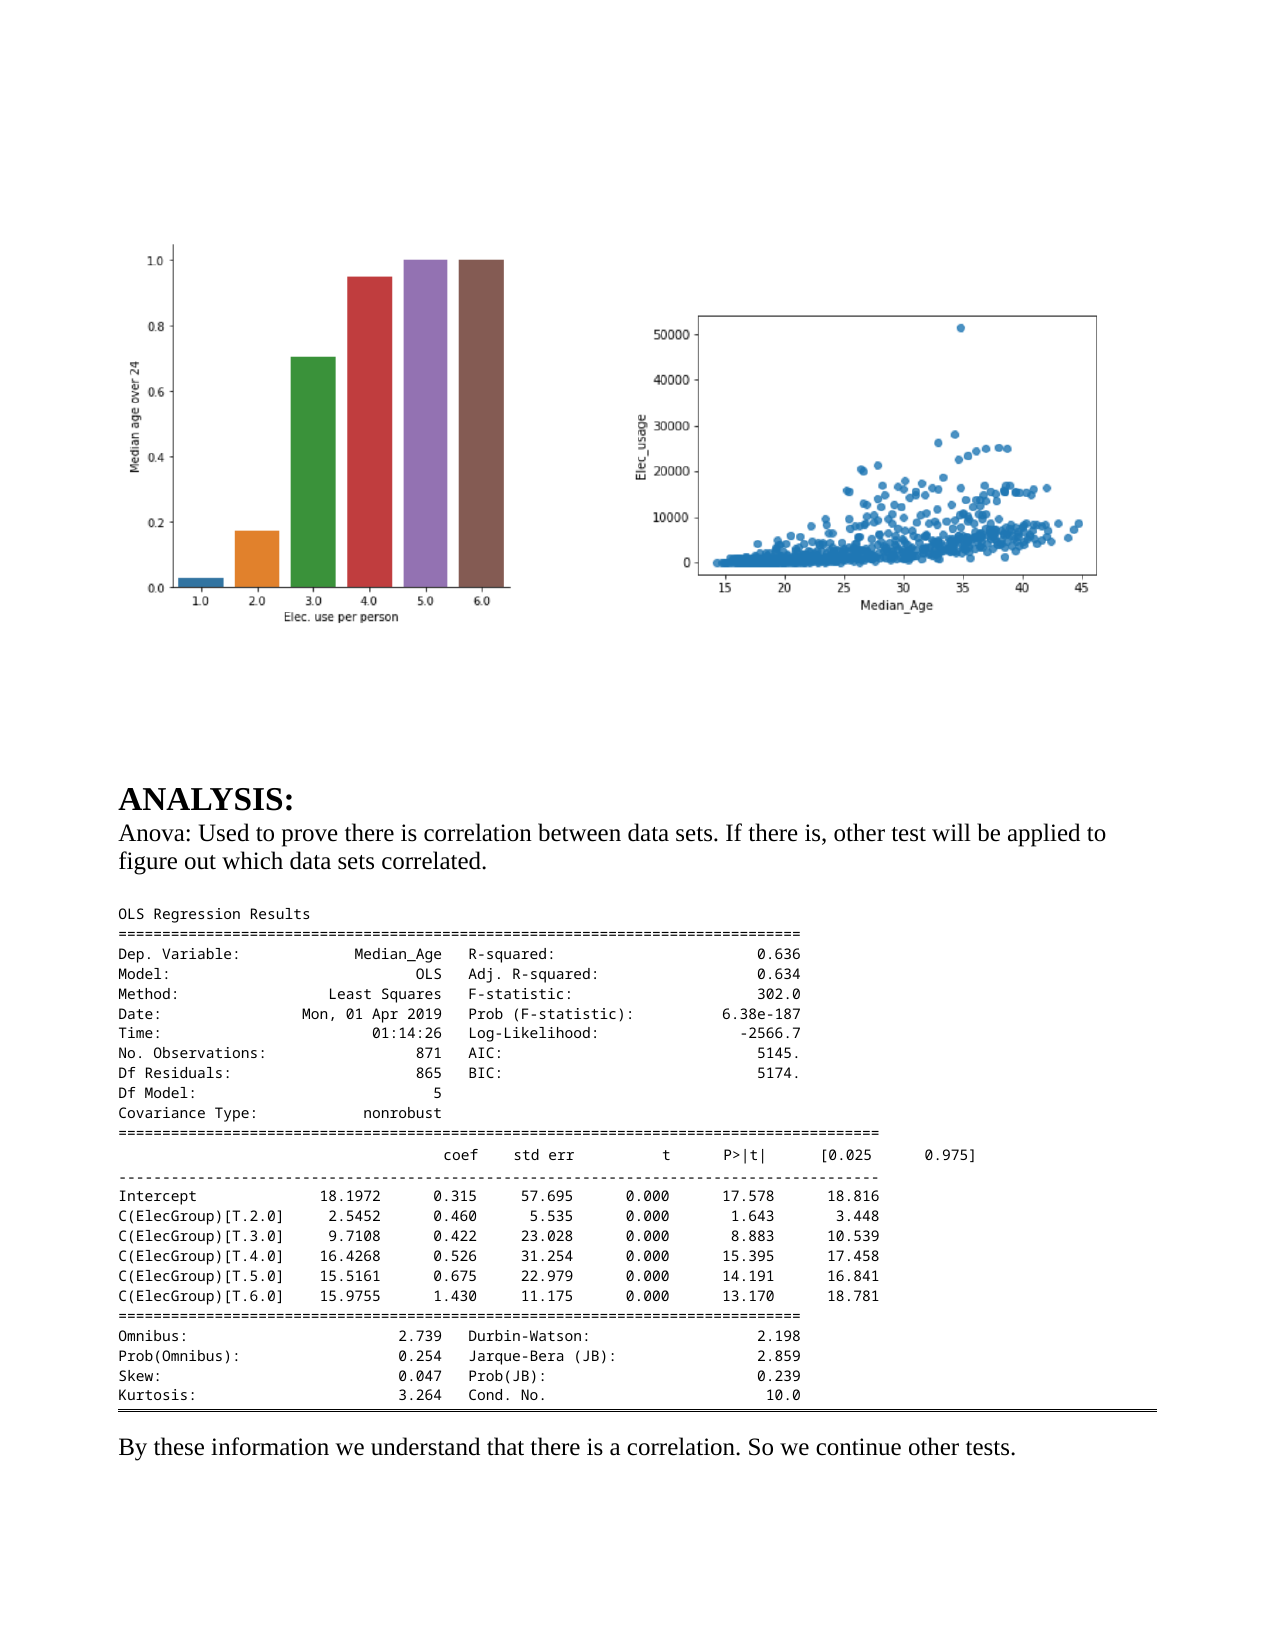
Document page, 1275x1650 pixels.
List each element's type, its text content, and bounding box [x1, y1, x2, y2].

text Date: Mon, 01 Apr 2019 Prob (F-statistic): 6.38e-187 [118, 1003, 1157, 1023]
text coef std err t P>|t| [0.025 0.975] [118, 1143, 1157, 1166]
text Intercept 18.1972 0.315 57.695 0.000 17.578 18.816 [118, 1186, 1157, 1206]
text C(ElecGroup)[T.6.0] 15.9755 1.430 11.175 0.000 13.170 18.781 [118, 1286, 1157, 1306]
text Df Model: 5 [118, 1083, 1157, 1103]
text Df Residuals: 865 BIC: 5174. [118, 1063, 1157, 1083]
text ============================================================================== [118, 924, 1157, 944]
text Prob(Omnibus): 0.254 Jarque-Bera (JB): 2.859 [118, 1345, 1157, 1365]
text C(ElecGroup)[T.5.0] 15.5161 0.675 22.979 0.000 14.191 16.841 [118, 1266, 1157, 1286]
text Method: Least Squares F-statistic: 302.0 [118, 983, 1157, 1003]
text ======================================================================================= [118, 1123, 1157, 1143]
text Dep. Variable: Median_Age R-squared: 0.636 [118, 944, 1157, 964]
text Covariance Type: nonrobust [118, 1103, 1157, 1123]
text C(ElecGroup)[T.2.0] 2.5452 0.460 5.535 0.000 1.643 3.448 [118, 1206, 1157, 1226]
text OLS Regression Results [118, 904, 1157, 924]
text Time: 01:14:26 Log-Likelihood: -2566.7 [118, 1023, 1157, 1043]
text C(ElecGroup)[T.4.0] 16.4268 0.526 31.254 0.000 15.395 17.458 [118, 1246, 1157, 1266]
text --------------------------------------------------------------------------------------- [118, 1166, 1157, 1186]
text C(ElecGroup)[T.3.0] 9.7108 0.422 23.028 0.000 8.883 10.539 [118, 1226, 1157, 1246]
picture [602, 297, 1156, 629]
text Skew: 0.047 Prob(JB): 0.239 [118, 1365, 1157, 1385]
text Kurtosis: 3.264 Cond. No. 10.0 [118, 1385, 1157, 1409]
text ============================================================================== [118, 1306, 1157, 1326]
text By these information we understand that there is a correlation. So we continue other tests. [118, 1432, 1157, 1460]
text No. Observations: 871 AIC: 5145. [118, 1043, 1157, 1063]
text Model: OLS Adj. R-squared: 0.634 [118, 964, 1157, 983]
text Anova: Used to prove there is correlation between data sets. If there is, other test will be applied to figure out which data sets correlated. [118, 818, 1157, 875]
text ANALYSIS: [118, 779, 1157, 818]
text Omnibus: 2.739 Durbin-Watson: 2.198 [118, 1326, 1157, 1345]
picture [111, 229, 555, 638]
